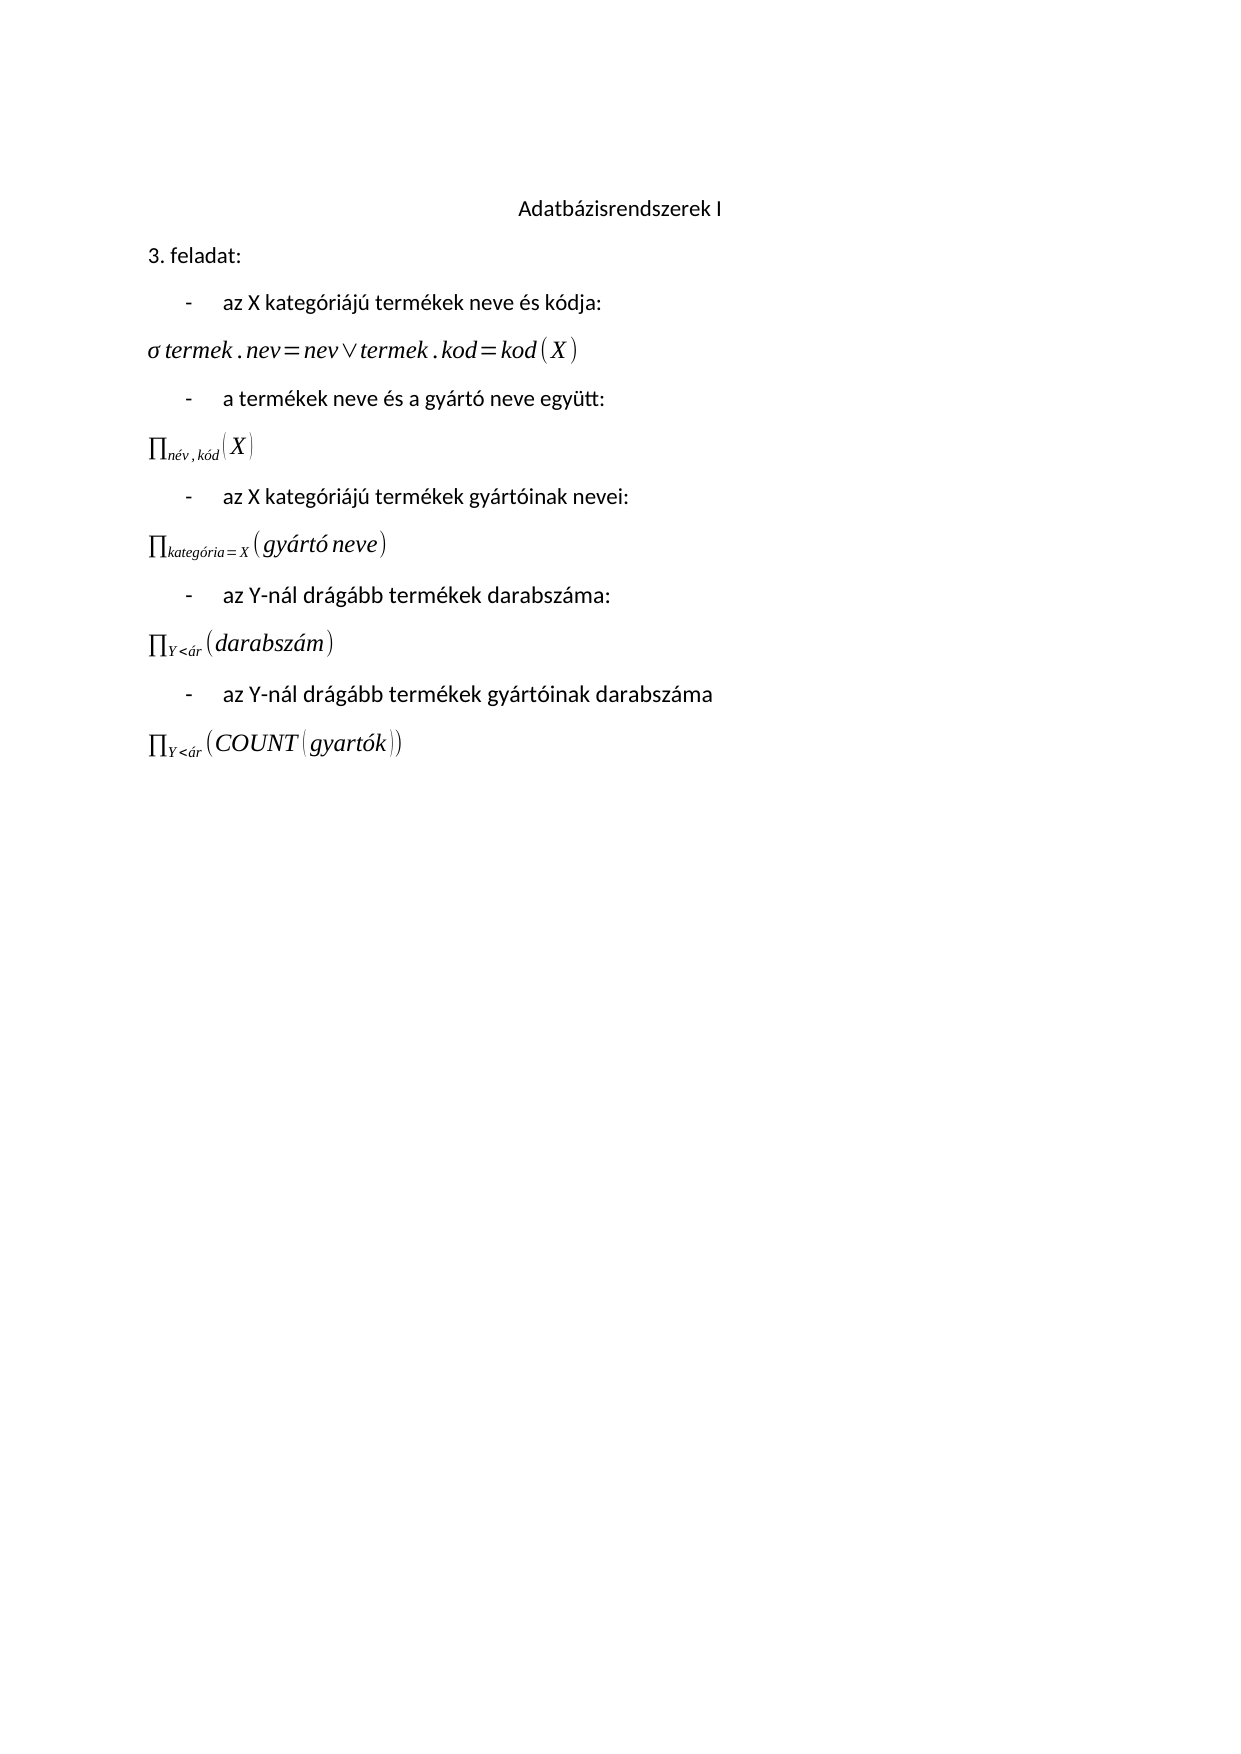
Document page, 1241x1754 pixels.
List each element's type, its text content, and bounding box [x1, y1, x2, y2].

list az Y-nál drágább termékek gyártóinak darabszáma [185, 679, 1093, 708]
list az X kategóriájú termékek gyártóinak nevei: [185, 482, 1093, 511]
text 3. feladat: [148, 241, 1093, 269]
list az X kategóriájú termékek neve és kódja: [185, 288, 1093, 316]
list a termékek neve és a gyártó neve együtt: [185, 384, 1093, 412]
list az Y-nál drágább termékek darabszáma: [185, 580, 1093, 609]
text Adatbázisrendszerek I [148, 194, 1093, 222]
